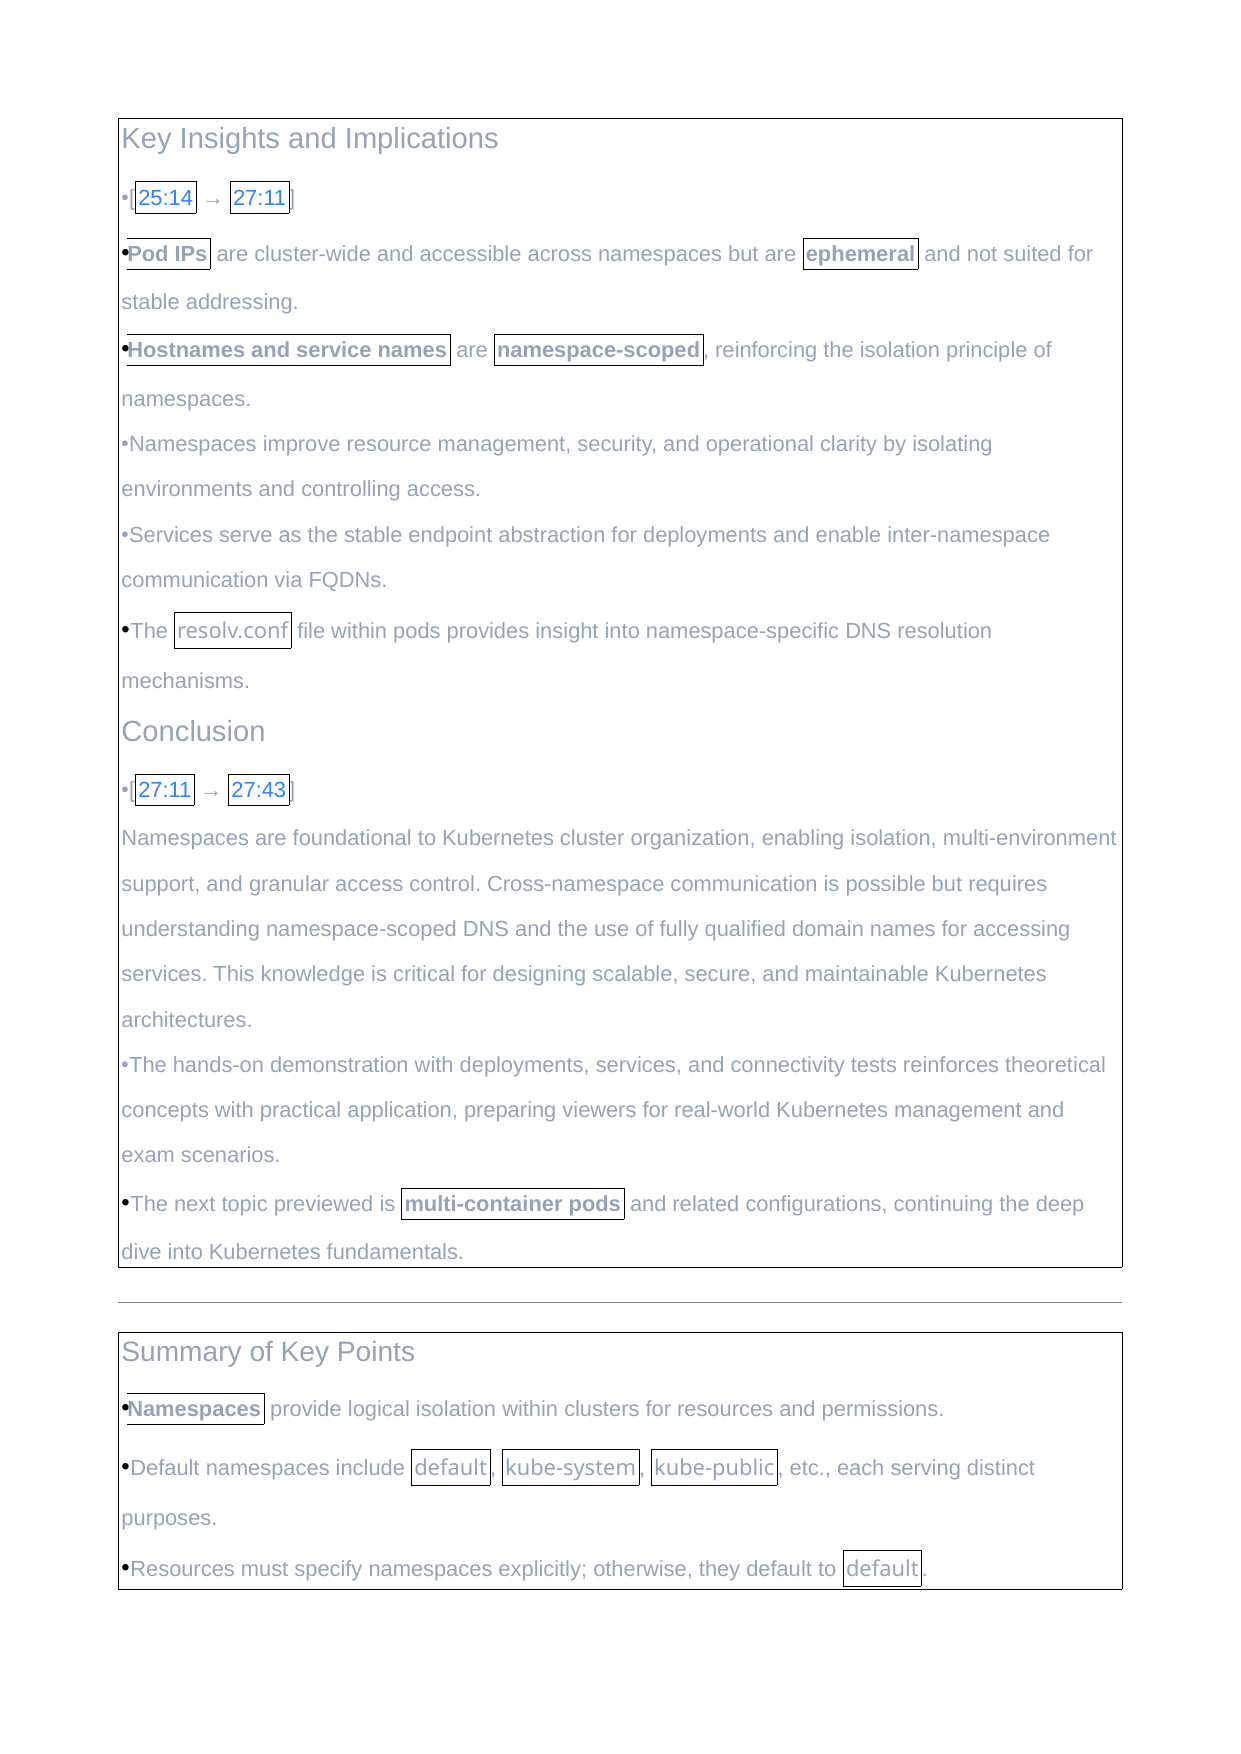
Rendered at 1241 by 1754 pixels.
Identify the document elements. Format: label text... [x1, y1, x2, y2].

list Namespaces provide logical isolation within clusters for resources and permissions. [119, 1390, 1122, 1424]
list [27:11 → 27:43] Namespaces are foundational to Kubernetes cluster organization, enabling isolation, multi-environment support, and granular access control. Cross-namespace communication is possible but requires understanding namespace-scoped DNS and the use of fully qualified domain names for accessing services. This knowledge is critical for designing scalable, secure, and maintainable Kubernetes architectures. [119, 771, 1122, 1032]
list The next topic previewed is multi-container pods and related configurations, continuing the deep dive into Kubernetes fundamentals. [119, 1185, 1122, 1267]
list Default namespaces include default, kube-system, kube-public, etc., each serving distinct purposes. [119, 1446, 1122, 1530]
subtitle Key Insights and Implications [119, 119, 1122, 155]
list Namespaces improve resource management, security, and operational clarity by isolating environments and controlling access. [119, 428, 1122, 502]
list The resolv.conf file within pods provides insight into namespace-specific DNS resolution mechanisms. [119, 609, 1122, 693]
subtitle Conclusion [119, 711, 1122, 747]
list Hostnames and service names are namespace-scoped, reinforcing the isolation principle of namespaces. [119, 331, 1122, 411]
list Resources must specify namespaces explicitly; otherwise, they default to default. [119, 1547, 1122, 1589]
list [25:14 → 27:11] [119, 178, 1122, 213]
list The hands-on demonstration with deployments, services, and connectivity tests reinforces theoretical concepts with practical application, preparing viewers for real-world Kubernetes management and exam scenarios. [119, 1049, 1122, 1168]
subtitle Summary of Key Points [119, 1333, 1122, 1367]
list Pod IPs are cluster-wide and accessible across namespaces but are ephemeral and not suited for stable addressing. [119, 235, 1122, 314]
list Services serve as the stable endpoint abstraction for deployments and enable inter-namespace communication via FQDNs. [119, 519, 1122, 592]
